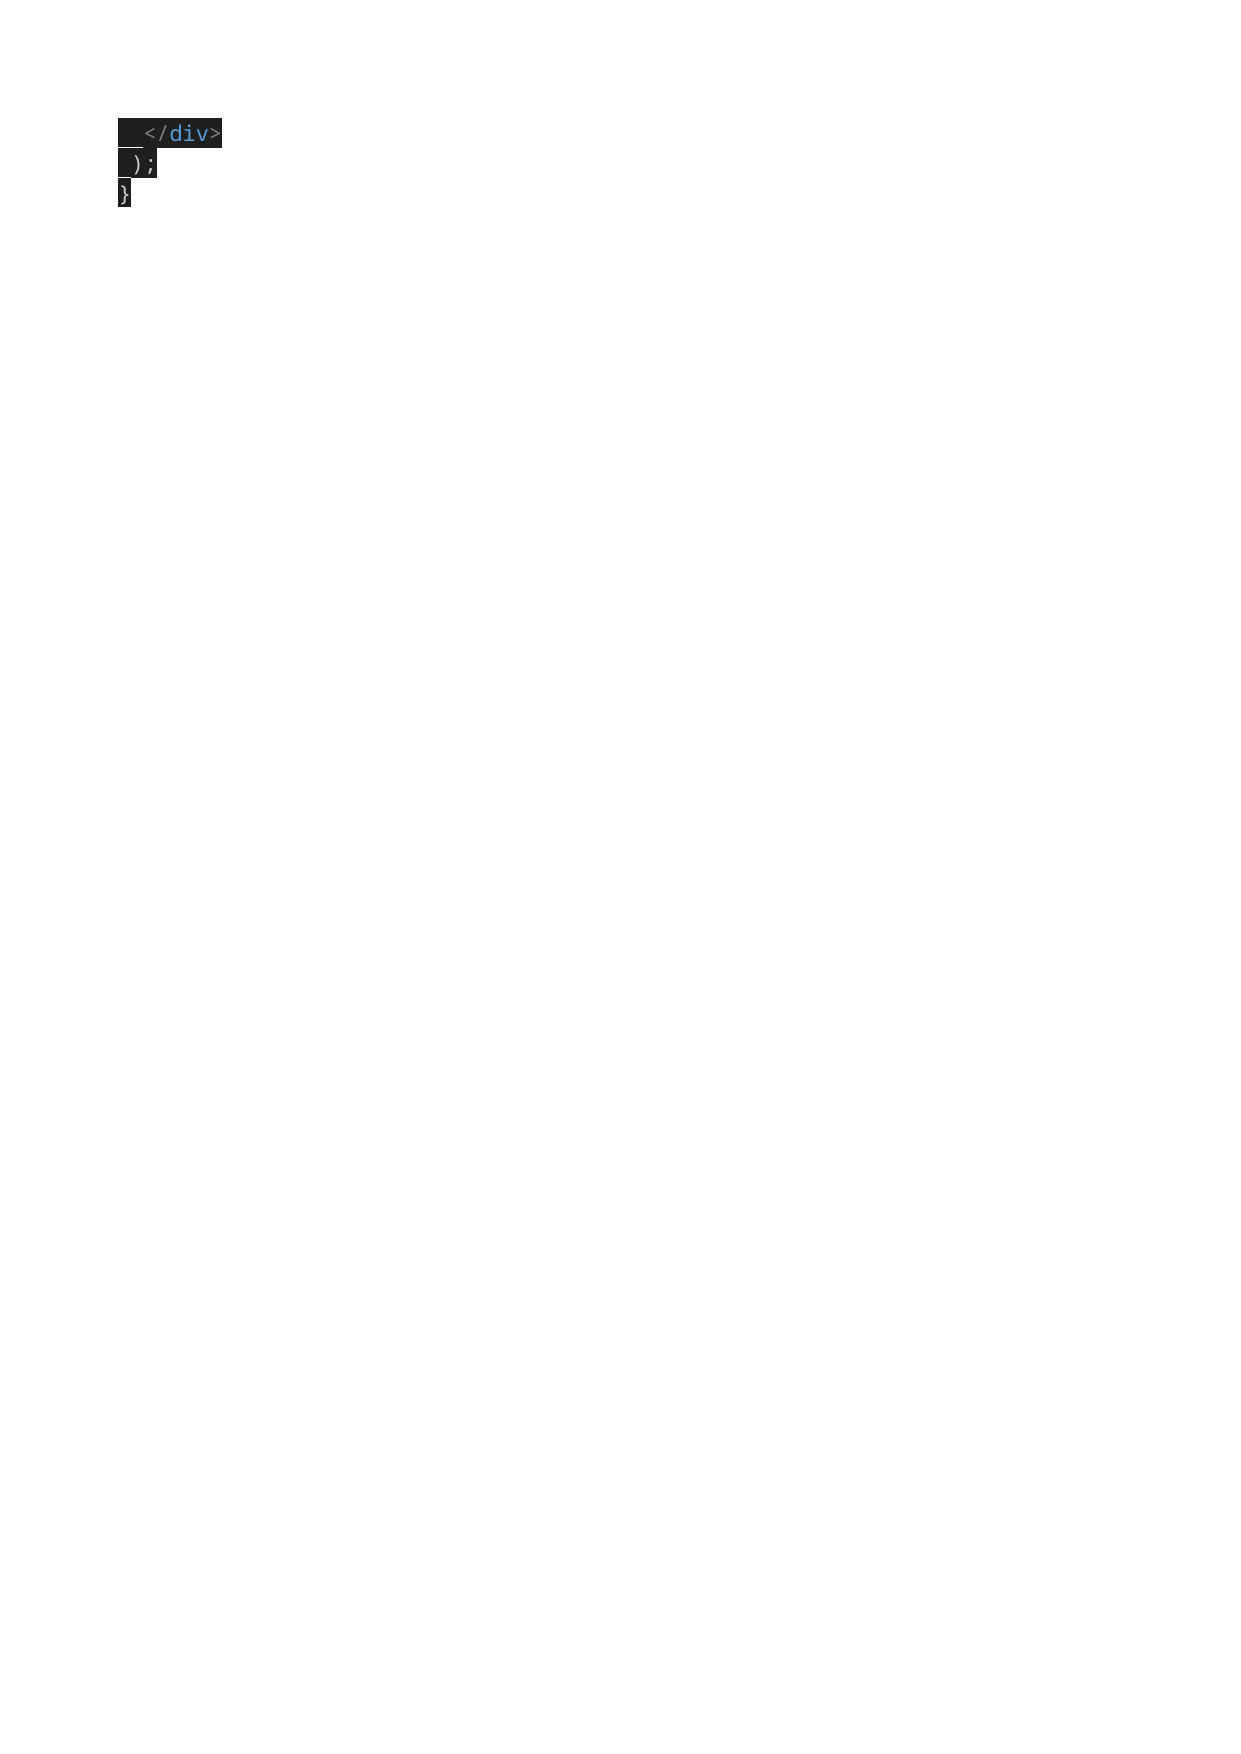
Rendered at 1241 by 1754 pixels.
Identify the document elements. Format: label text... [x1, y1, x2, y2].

text ); [118, 148, 1122, 178]
text } [118, 178, 1122, 207]
text </div> [118, 118, 1122, 148]
